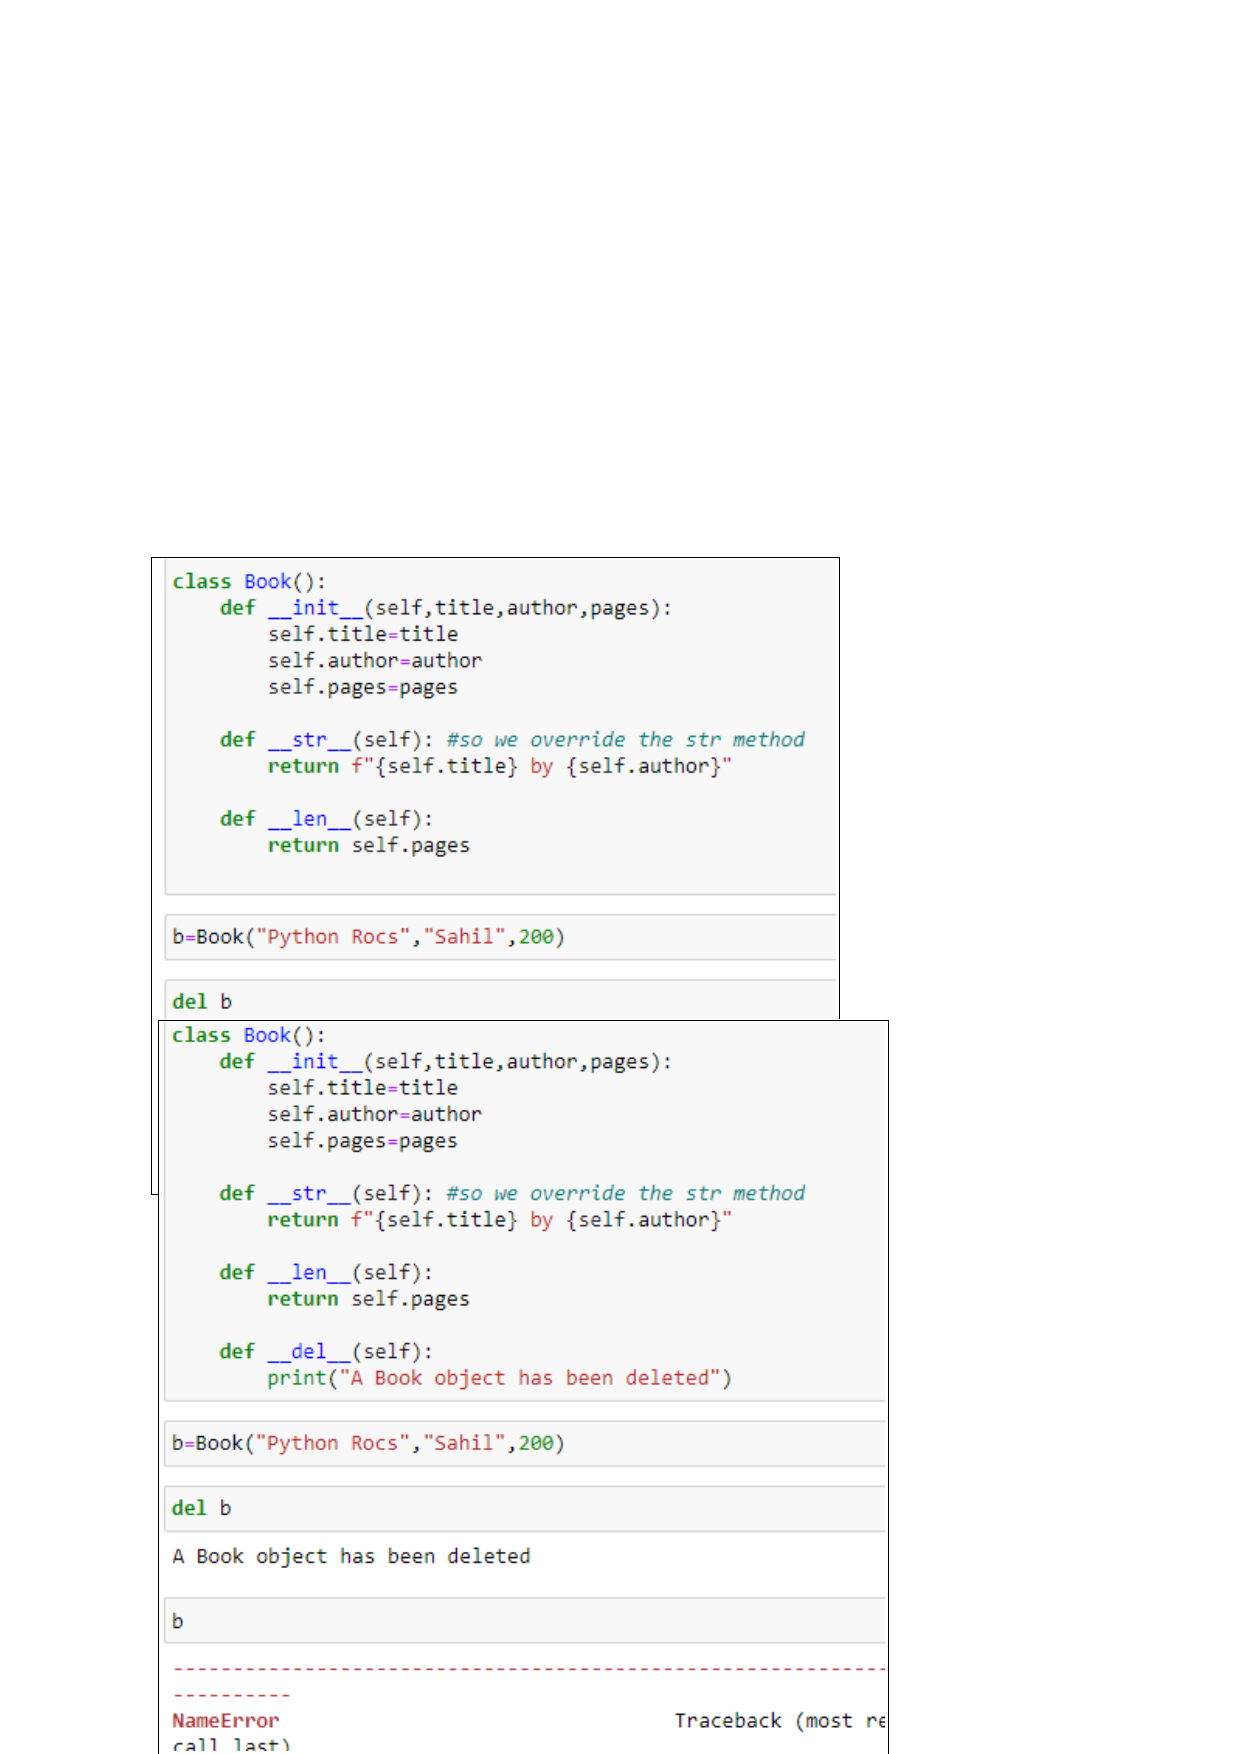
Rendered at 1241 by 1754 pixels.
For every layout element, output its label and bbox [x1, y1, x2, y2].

picture [161, 1022, 886, 1751]
picture [154, 559, 836, 1192]
